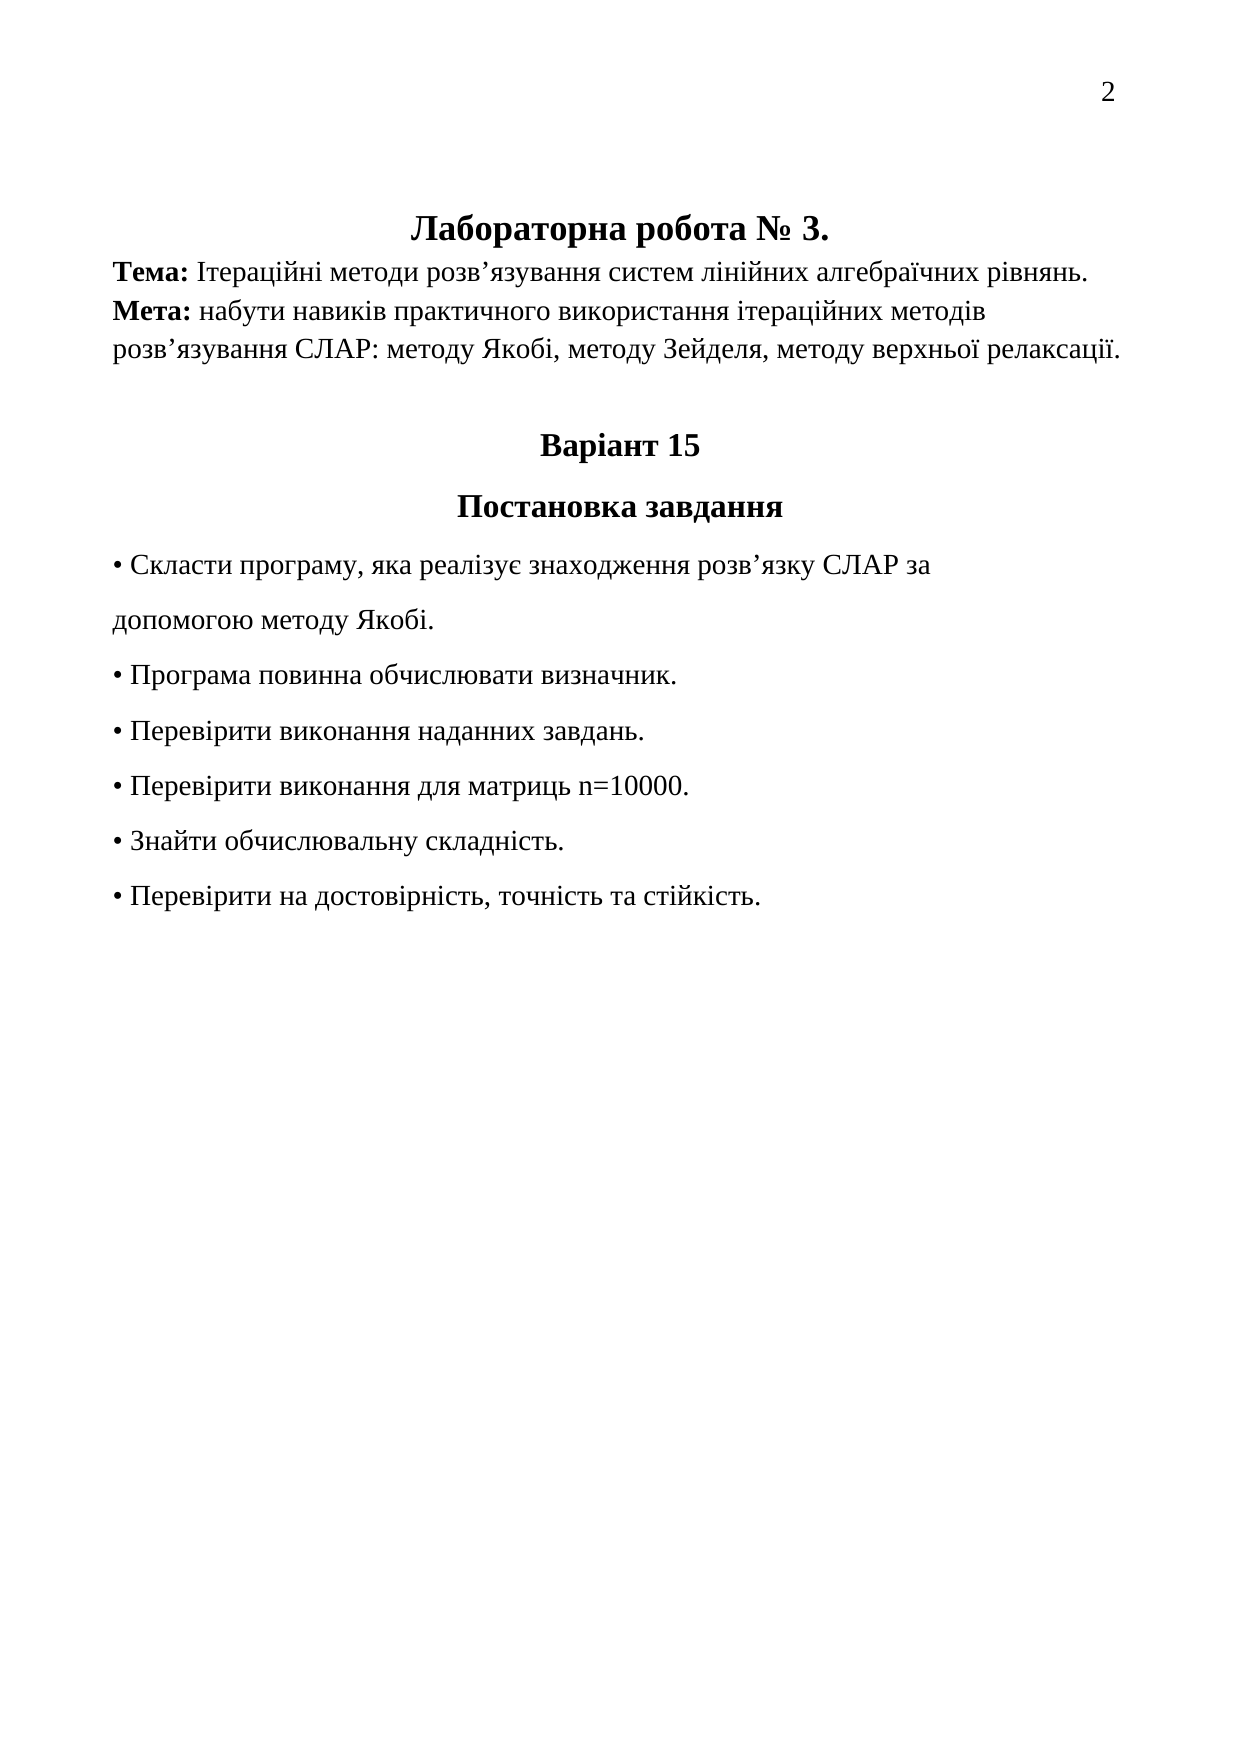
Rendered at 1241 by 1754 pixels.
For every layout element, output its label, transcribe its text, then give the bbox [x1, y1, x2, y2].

text допомогою методу Якобі. [112, 602, 1128, 636]
text • Перевірити на достовірність, точність та стійкість. [112, 878, 1128, 912]
text Тема: Ітераційні методи розв’язування систем лінійних алгебраїчних рівнянь. Мета: набути навиків практичного використання ітераційних методів розв’язування СЛАР: методу Якобі, методу Зейделя, методу верхньої релаксації. [112, 254, 1128, 365]
text • Скласти програму, яка реалізує знаходження розв’язку СЛАР за [112, 547, 1128, 581]
text Лабораторна робота № 3. [112, 206, 1128, 248]
text • Знайти обчислювальну складність. [112, 823, 1128, 857]
text • Програма повинна обчислювати визначник. [112, 657, 1128, 691]
text Варіант 15 [112, 426, 1128, 464]
text Постановка завдання [112, 486, 1128, 524]
text • Перевірити виконання наданних завдань. [112, 713, 1128, 746]
text • Перевірити виконання для матриць n=10000. [112, 768, 1128, 801]
